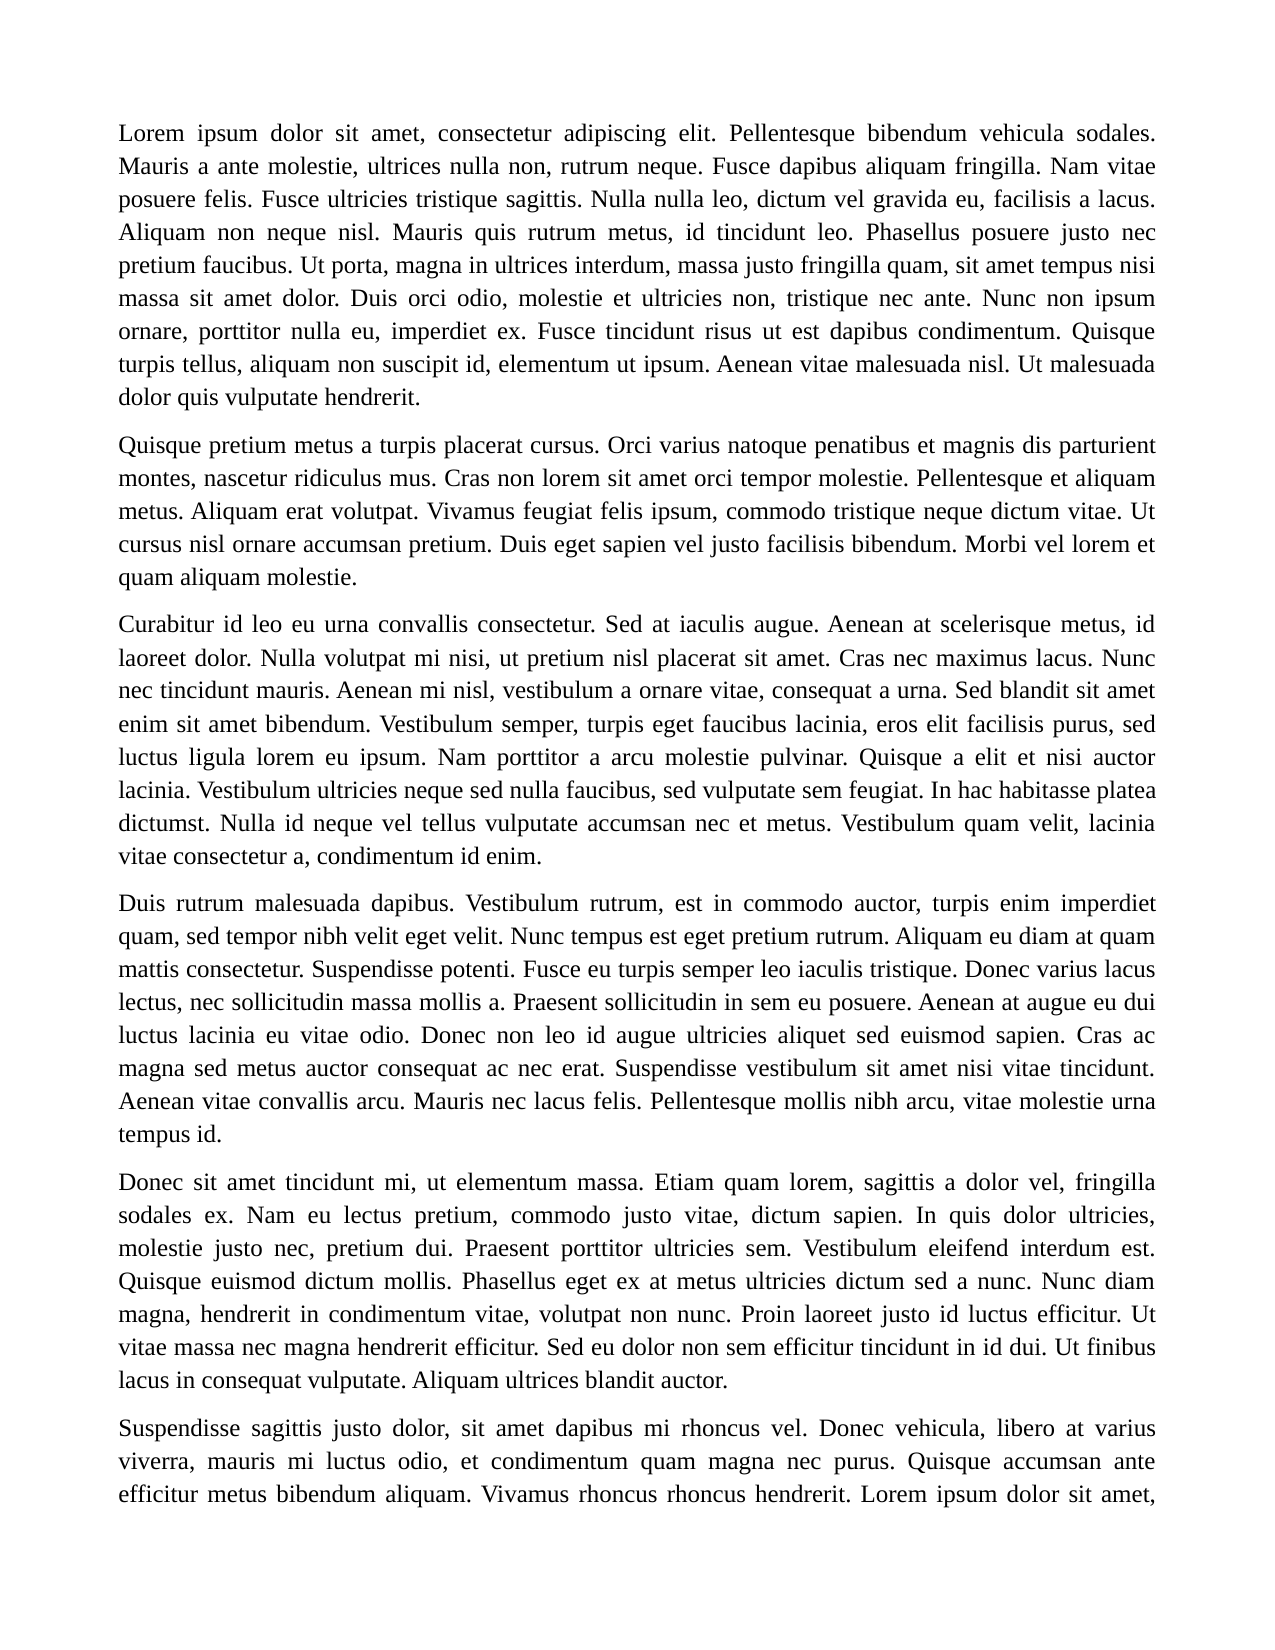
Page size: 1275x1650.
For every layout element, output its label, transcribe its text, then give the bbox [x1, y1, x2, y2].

text Lorem ipsum dolor sit amet, consectetur adipiscing elit. Pellentesque bibendum vehicula sodales. Mauris a ante molestie, ultrices nulla non, rutrum neque. Fusce dapibus aliquam fringilla. Nam vitae posuere felis. Fusce ultricies tristique sagittis. Nulla nulla leo, dictum vel gravida eu, facilisis a lacus. Aliquam non neque nisl. Mauris quis rutrum metus, id tincidunt leo. Phasellus posuere justo nec pretium faucibus. Ut porta, magna in ultrices interdum, massa justo fringilla quam, sit amet tempus nisi massa sit amet dolor. Duis orci odio, molestie et ultricies non, tristique nec ante. Nunc non ipsum ornare, porttitor nulla eu, imperdiet ex. Fusce tincidunt risus ut est dapibus condimentum. Quisque turpis tellus, aliquam non suscipit id, elementum ut ipsum. Aenean vitae malesuada nisl. Ut malesuada dolor quis vulputate hendrerit. [118, 118, 1157, 411]
text Duis rutrum malesuada dapibus. Vestibulum rutrum, est in commodo auctor, turpis enim imperdiet quam, sed tempor nibh velit eget velit. Nunc tempus est eget pretium rutrum. Aliquam eu diam at quam mattis consectetur. Suspendisse potenti. Fusce eu turpis semper leo iaculis tristique. Donec varius lacus lectus, nec sollicitudin massa mollis a. Praesent sollicitudin in sem eu posuere. Aenean at augue eu dui luctus lacinia eu vitae odio. Donec non leo id augue ultricies aliquet sed euismod sapien. Cras ac magna sed metus auctor consequat ac nec erat. Suspendisse vestibulum sit amet nisi vitae tincidunt. Aenean vitae convallis arcu. Mauris nec lacus felis. Pellentesque mollis nibh arcu, vitae molestie urna tempus id. [118, 888, 1157, 1148]
text Quisque pretium metus a turpis placerat cursus. Orci varius natoque penatibus et magnis dis parturient montes, nascetur ridiculus mus. Cras non lorem sit amet orci tempor molestie. Pellentesque et aliquam metus. Aliquam erat volutpat. Vivamus feugiat felis ipsum, commodo tristique neque dictum vitae. Ut cursus nisl ornare accumsan pretium. Duis eget sapien vel justo facilisis bibendum. Morbi vel lorem et quam aliquam molestie. [118, 430, 1157, 591]
text Curabitur id leo eu urna convallis consectetur. Sed at iaculis augue. Aenean at scelerisque metus, id laoreet dolor. Nulla volutpat mi nisi, ut pretium nisl placerat sit amet. Cras nec maximus lacus. Nunc nec tincidunt mauris. Aenean mi nisl, vestibulum a ornare vitae, consequat a urna. Sed blandit sit amet enim sit amet bibendum. Vestibulum semper, turpis eget faucibus lacinia, eros elit facilisis purus, sed luctus ligula lorem eu ipsum. Nam porttitor a arcu molestie pulvinar. Quisque a elit et nisi auctor lacinia. Vestibulum ultricies neque sed nulla faucibus, sed vulputate sem feugiat. In hac habitasse platea dictumst. Nulla id neque vel tellus vulputate accumsan nec et metus. Vestibulum quam velit, lacinia vitae consectetur a, condimentum id enim. [118, 609, 1157, 869]
text Donec sit amet tincidunt mi, ut elementum massa. Etiam quam lorem, sagittis a dolor vel, fringilla sodales ex. Nam eu lectus pretium, commodo justo vitae, dictum sapien. In quis dolor ultricies, molestie justo nec, pretium dui. Praesent porttitor ultricies sem. Vestibulum eleifend interdum est. Quisque euismod dictum mollis. Phasellus eget ex at metus ultricies dictum sed a nunc. Nunc diam magna, hendrerit in condimentum vitae, volutpat non nunc. Proin laoreet justo id luctus efficitur. Ut vitae massa nec magna hendrerit efficitur. Sed eu dolor non sem efficitur tincidunt in id dui. Ut finibus lacus in consequat vulputate. Aliquam ultrices blandit auctor. [118, 1167, 1157, 1394]
text Suspendisse sagittis justo dolor, sit amet dapibus mi rhoncus vel. Donec vehicula, libero at varius viverra, mauris mi luctus odio, et condimentum quam magna nec purus. Quisque accumsan ante efficitur metus bibendum aliquam. Vivamus rhoncus rhoncus hendrerit. Lorem ipsum dolor sit amet, [118, 1413, 1157, 1508]
